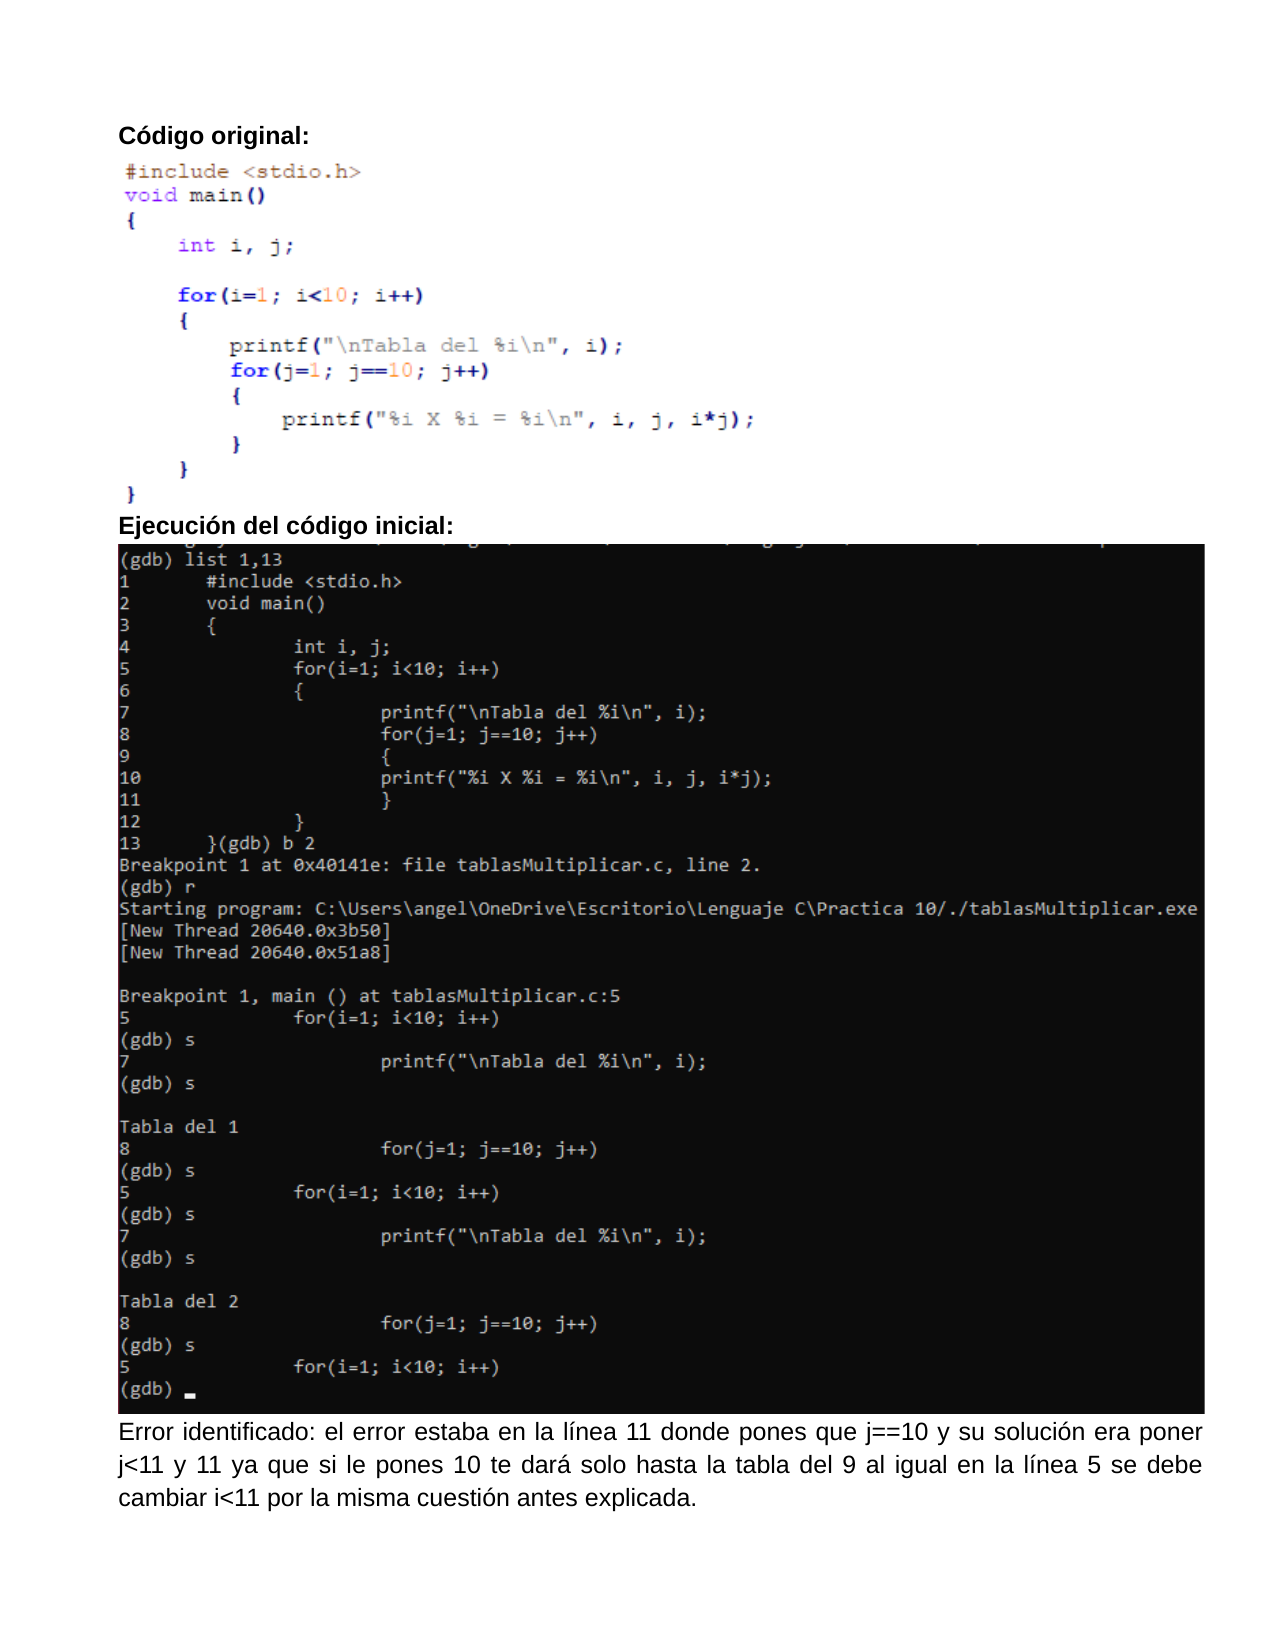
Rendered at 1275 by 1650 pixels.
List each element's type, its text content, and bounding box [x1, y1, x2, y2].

text Código original: [118, 121, 1205, 150]
text Error identificado: el error estaba en la línea 11 donde pones que j==10 y su solución era poner j<11 y 11 ya que si le pones 10 te dará solo hasta la tabla del 9 al igual en la línea 5 se debe cambiar i<11 por la misma cuestión antes explicada. [118, 1417, 1205, 1512]
text Ejecución del código inicial: [118, 511, 1205, 540]
